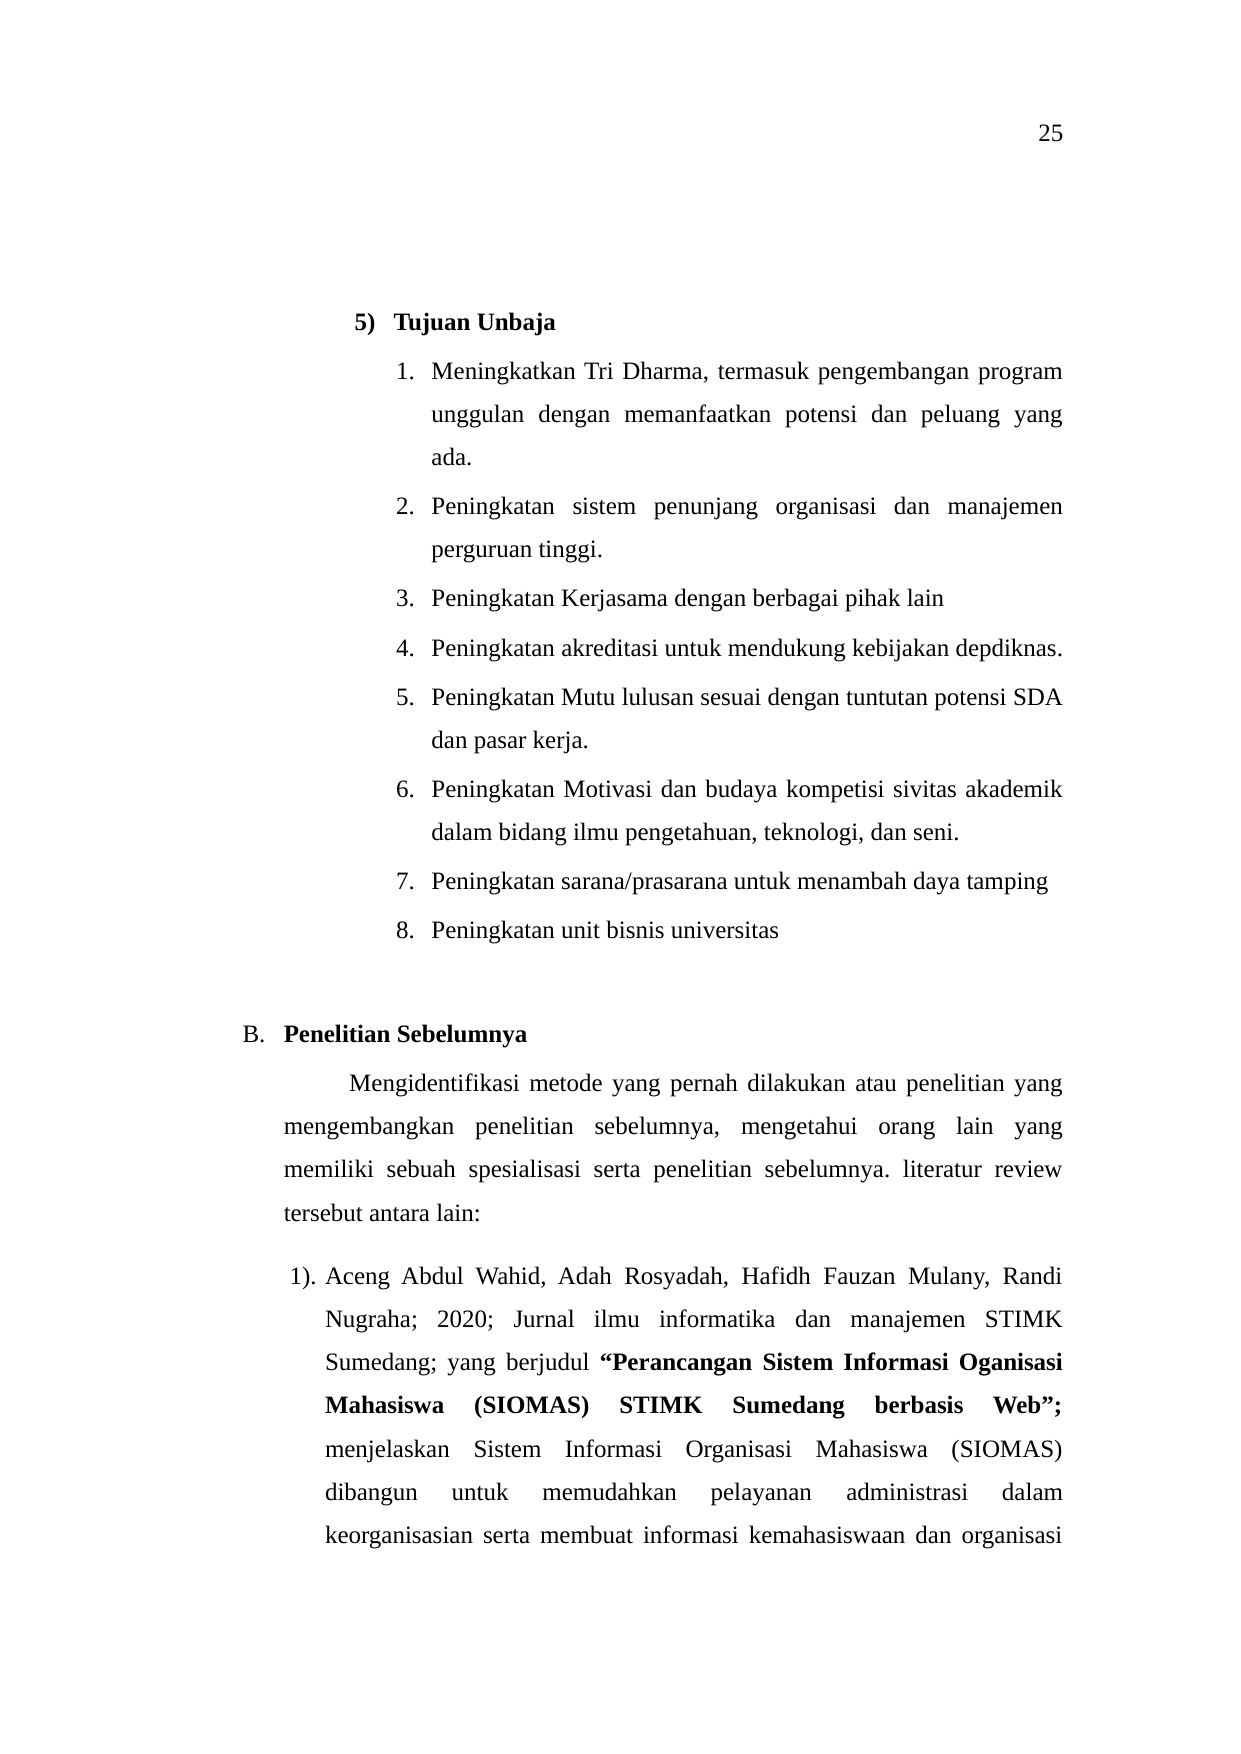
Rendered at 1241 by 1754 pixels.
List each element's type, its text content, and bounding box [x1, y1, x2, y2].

list Peningkatan sarana/prasarana untuk menambah daya tamping [396, 866, 1063, 895]
list Peningkatan Mutu lulusan sesuai dengan tuntutan potensi SDA dan pasar kerja. [396, 682, 1063, 753]
list Penelitian Sebelumnya [242, 1019, 1063, 1048]
list Meningkatkan Tri Dharma, termasuk pengembangan program unggulan dengan memanfaatkan potensi dan peluang yang ada. [396, 356, 1063, 471]
list Peningkatan sistem penunjang organisasi dan manajemen perguruan tinggi. [396, 491, 1063, 563]
list Peningkatan unit bisnis universitas [396, 915, 1063, 944]
text 5) Tujuan Unbaja [354, 307, 1063, 336]
list Peningkatan Kerjasama dengan berbagai pihak lain [396, 583, 1063, 612]
list Peningkatan akreditasi untuk mendukung kebijakan depdiknas. [396, 633, 1063, 661]
list Mengidentifikasi metode yang pernah dilakukan atau penelitian yang mengembangkan penelitian sebelumnya, mengetahui orang lain yang memiliki sebuah spesialisasi serta penelitian sebelumnya. literatur review tersebut antara lain: [283, 1068, 1063, 1226]
list Peningkatan Motivasi dan budaya kompetisi sivitas akademik dalam bidang ilmu pengetahuan, teknologi, dan seni. [396, 774, 1063, 846]
list Aceng Abdul Wahid, Adah Rosyadah, Hafidh Fauzan Mulany, Randi Nugraha; 2020; Jurnal ilmu informatika dan manajemen STIMK Sumedang; yang berjudul “Perancangan Sistem Informasi Oganisasi Mahasiswa (SIOMAS) STIMK Sumedang berbasis Web”; menjelaskan Sistem Informasi Organisasi Mahasiswa (SIOMAS) dibangun untuk memudahkan pelayanan administrasi dalam keorganisasian serta membuat informasi kemahasiswaan dan organisasi [289, 1261, 1063, 1549]
